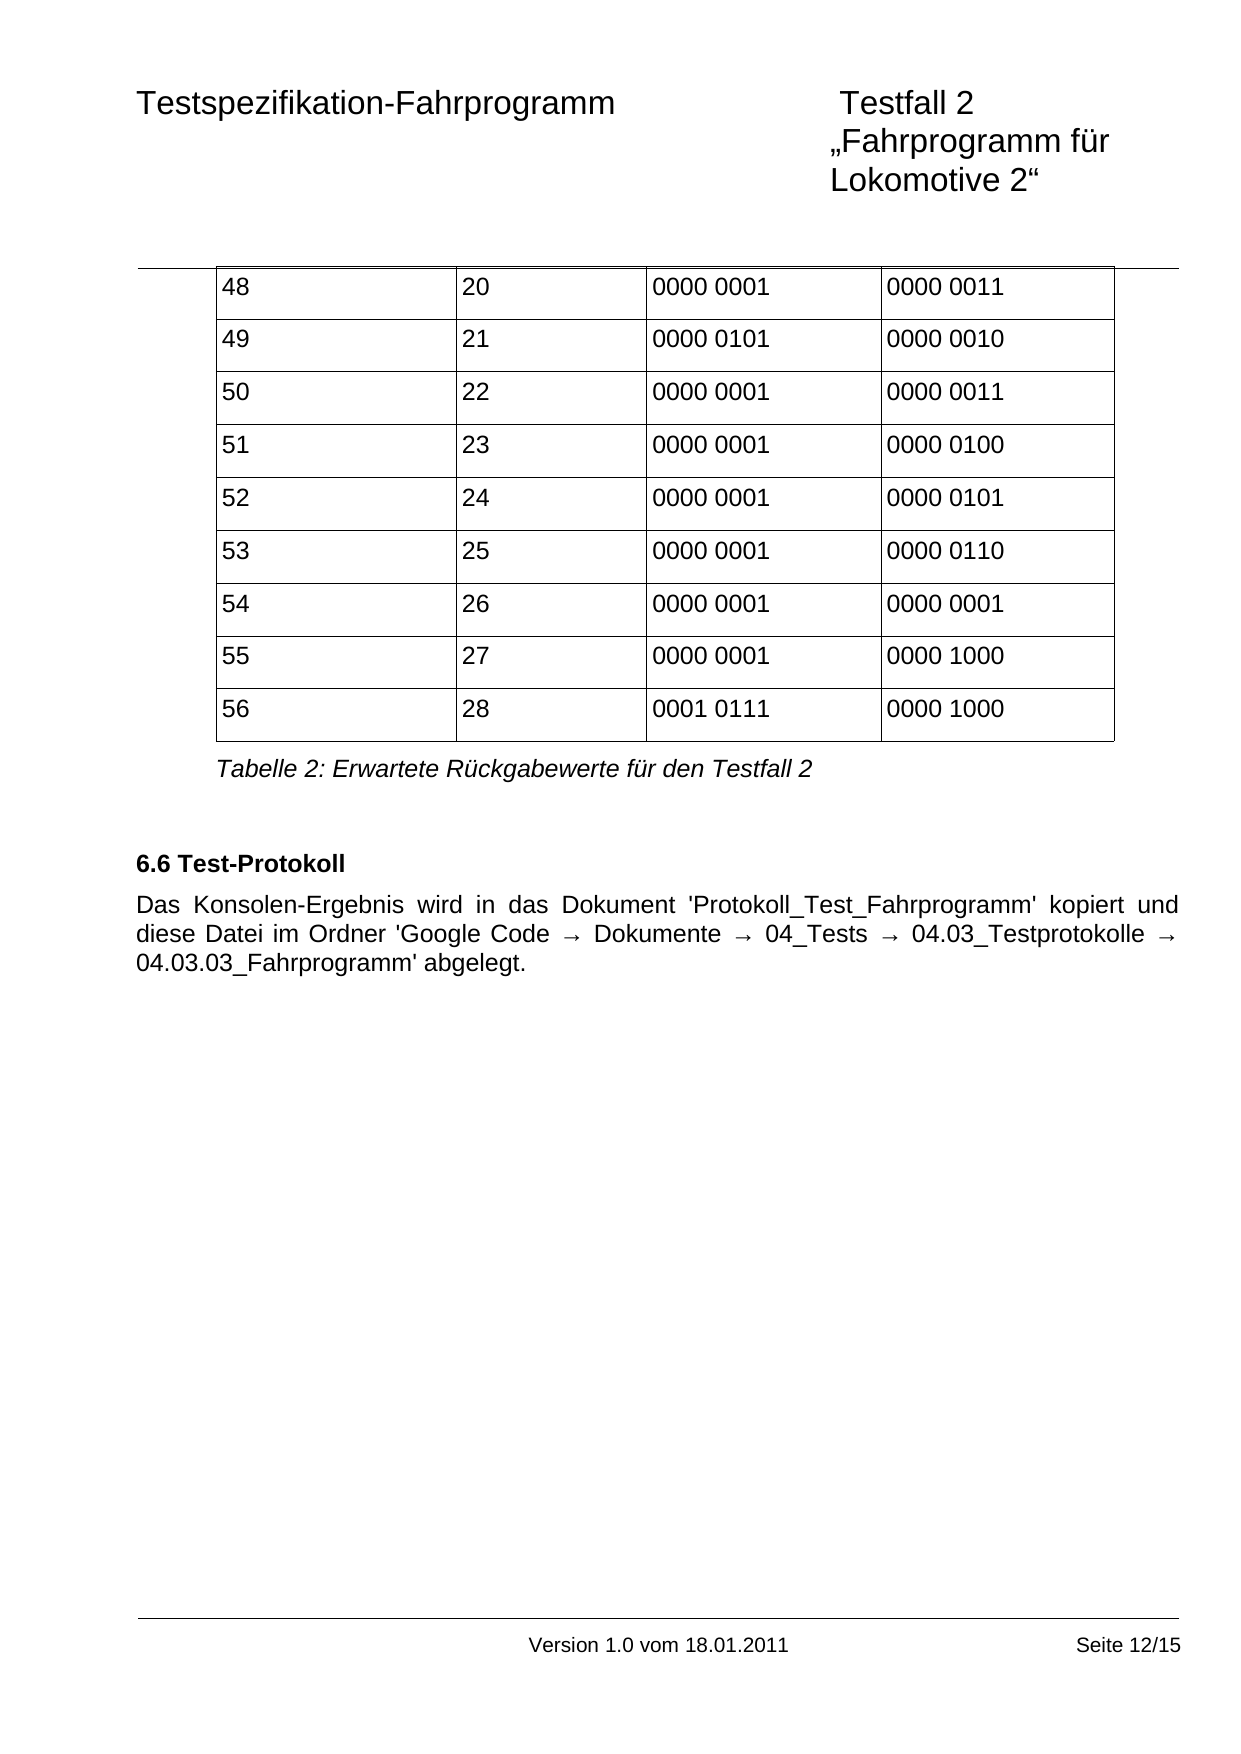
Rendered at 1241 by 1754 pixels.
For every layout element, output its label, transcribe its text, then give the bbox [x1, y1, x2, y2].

table_cell 48 [217, 289, 456, 319]
table_cell 21 [457, 320, 646, 371]
table_cell 0000 0001 [647, 637, 881, 688]
text Das Konsolen-Ergebnis wird in das Dokument 'Protokoll_Test_Fahrprogramm' kopiert und diese Datei im Ordner 'Google Code → Dokumente → 04_Tests → 04.03_Testprotokolle → 04.03.03_Fahrprogramm' abgelegt. [136, 890, 1181, 976]
table_cell 23 [457, 425, 646, 477]
table_cell 0000 0110 [882, 531, 1114, 583]
table_cell 0001 0111 [647, 689, 881, 741]
table_cell 20 [457, 289, 646, 319]
table_cell 53 [217, 531, 456, 583]
table_cell 0000 0001 [647, 289, 881, 319]
table_cell 55 [217, 637, 456, 688]
table_cell 56 [217, 689, 456, 741]
table_cell 26 [457, 584, 646, 636]
table_cell 0000 0001 [647, 531, 881, 583]
table_cell 25 [457, 531, 646, 583]
table_cell 27 [457, 637, 646, 688]
table_cell 0000 0001 [882, 584, 1114, 636]
table_cell 0000 1000 [882, 689, 1114, 741]
table_cell 0000 0101 [647, 320, 881, 371]
table_cell 50 [217, 372, 456, 424]
table_cell 52 [217, 478, 456, 530]
table_cell 54 [217, 584, 456, 636]
table_cell 0000 0001 [647, 372, 881, 424]
table_cell 22 [457, 372, 646, 424]
table_cell 0000 0001 [647, 584, 881, 636]
subtitle Test-Protokoll [136, 849, 1181, 877]
table_cell 0000 1000 [882, 637, 1114, 688]
table_cell 0000 0010 [882, 320, 1114, 371]
table_cell 51 [217, 425, 456, 477]
table_cell 0000 0001 [647, 478, 881, 530]
text Tabelle 2: Erwartete Rückgabewerte für den Testfall 2 [215, 754, 1181, 782]
table_cell 0000 0100 [882, 425, 1114, 477]
table_cell 24 [457, 478, 646, 530]
table_cell 0000 0001 [647, 425, 881, 477]
table_cell 0000 0101 [882, 478, 1114, 530]
table_cell 0000 0011 [882, 289, 1114, 319]
table_cell 0000 0011 [882, 372, 1114, 424]
table_cell 28 [457, 689, 646, 741]
table_cell 49 [217, 320, 456, 371]
